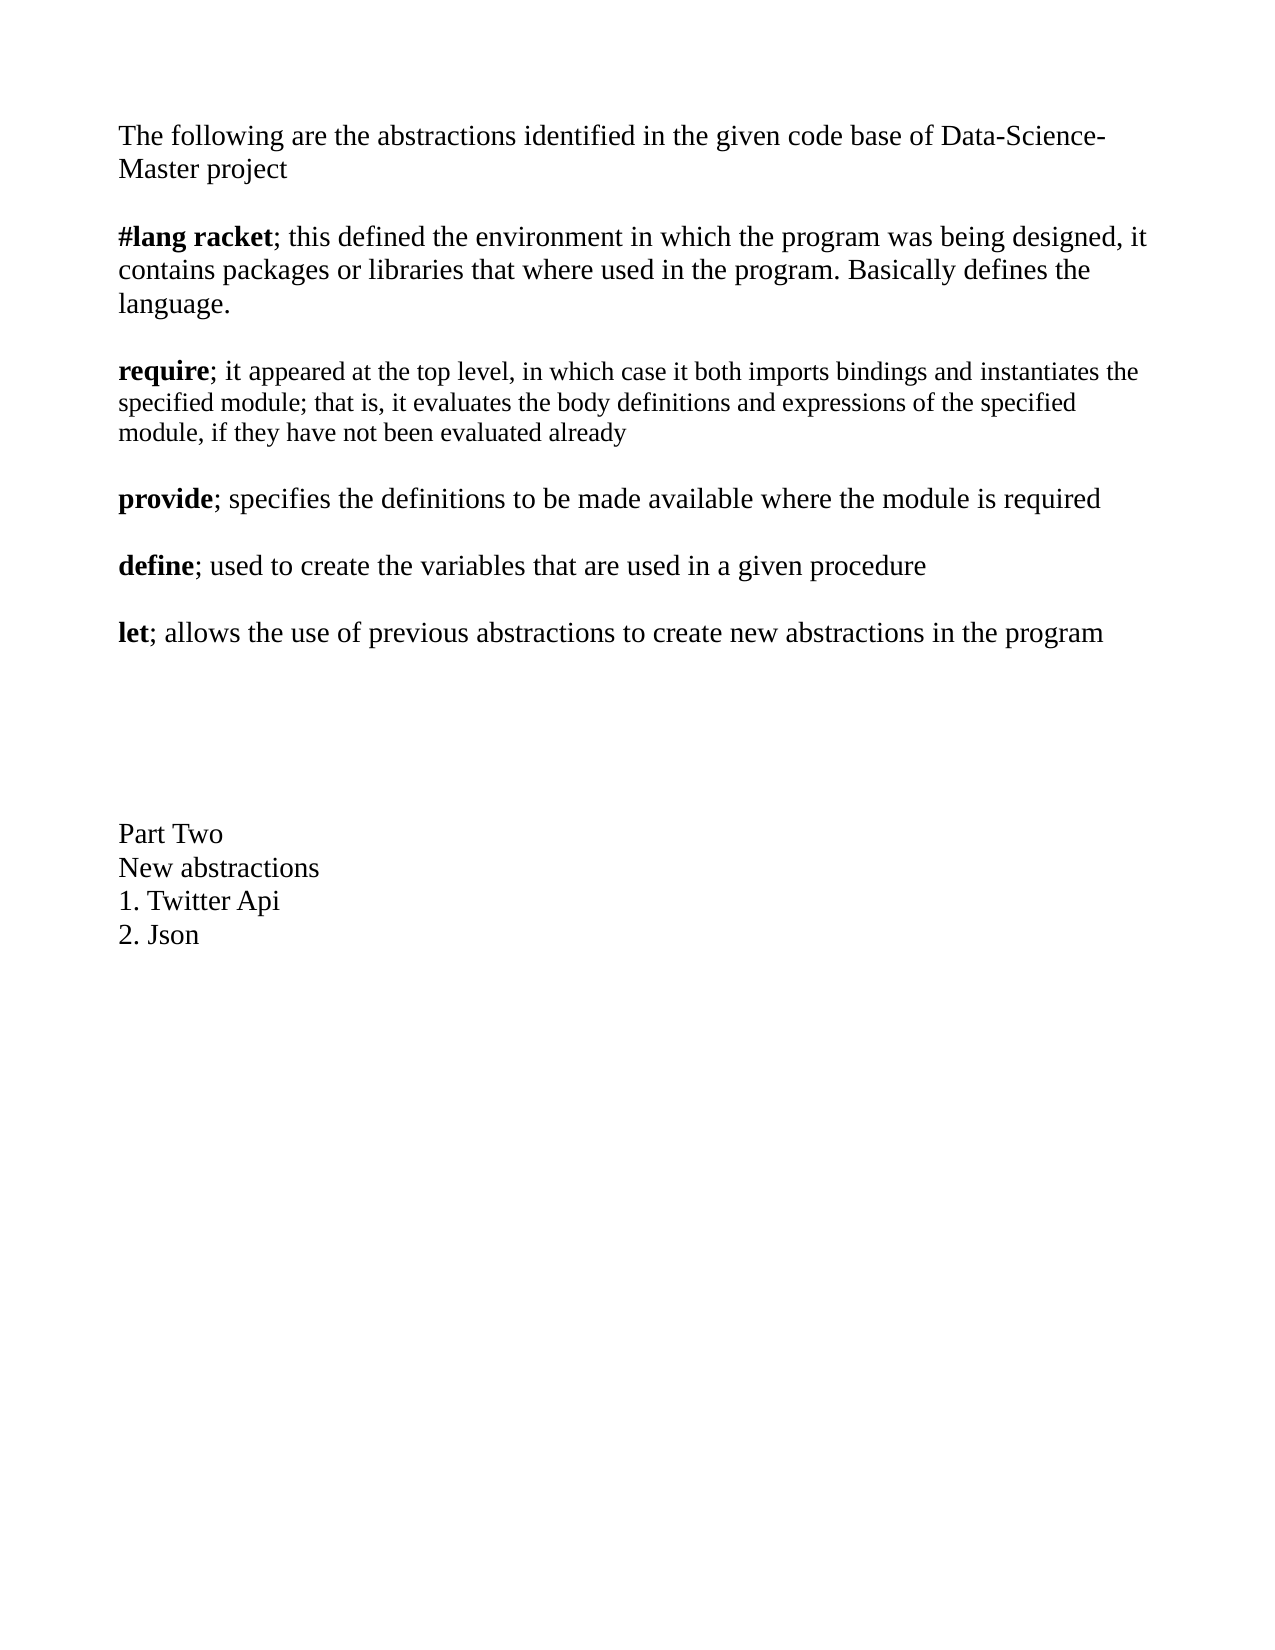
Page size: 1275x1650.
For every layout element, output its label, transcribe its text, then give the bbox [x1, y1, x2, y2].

text New abstractions [118, 850, 1157, 883]
text The following are the abstractions identified in the given code base of Data-Science-Master project [118, 118, 1157, 185]
text #lang racket; this defined the environment in which the program was being designed, it contains packages or libraries that where used in the program. Basically defines the language. [118, 219, 1157, 319]
text require; it appeared at the top level, in which case it both imports bindings and instantiates the specified module; that is, it evaluates the body definitions and expressions of the specified module, if they have not been evaluated already [118, 353, 1157, 447]
text 2. Json [118, 917, 1157, 951]
text let; allows the use of previous abstractions to create new abstractions in the program [118, 615, 1157, 649]
text define; used to create the variables that are used in a given procedure [118, 548, 1157, 582]
text provide; specifies the definitions to be made available where the module is required [118, 481, 1157, 514]
text Part Two [118, 816, 1157, 850]
text 1. Twitter Api [118, 883, 1157, 917]
